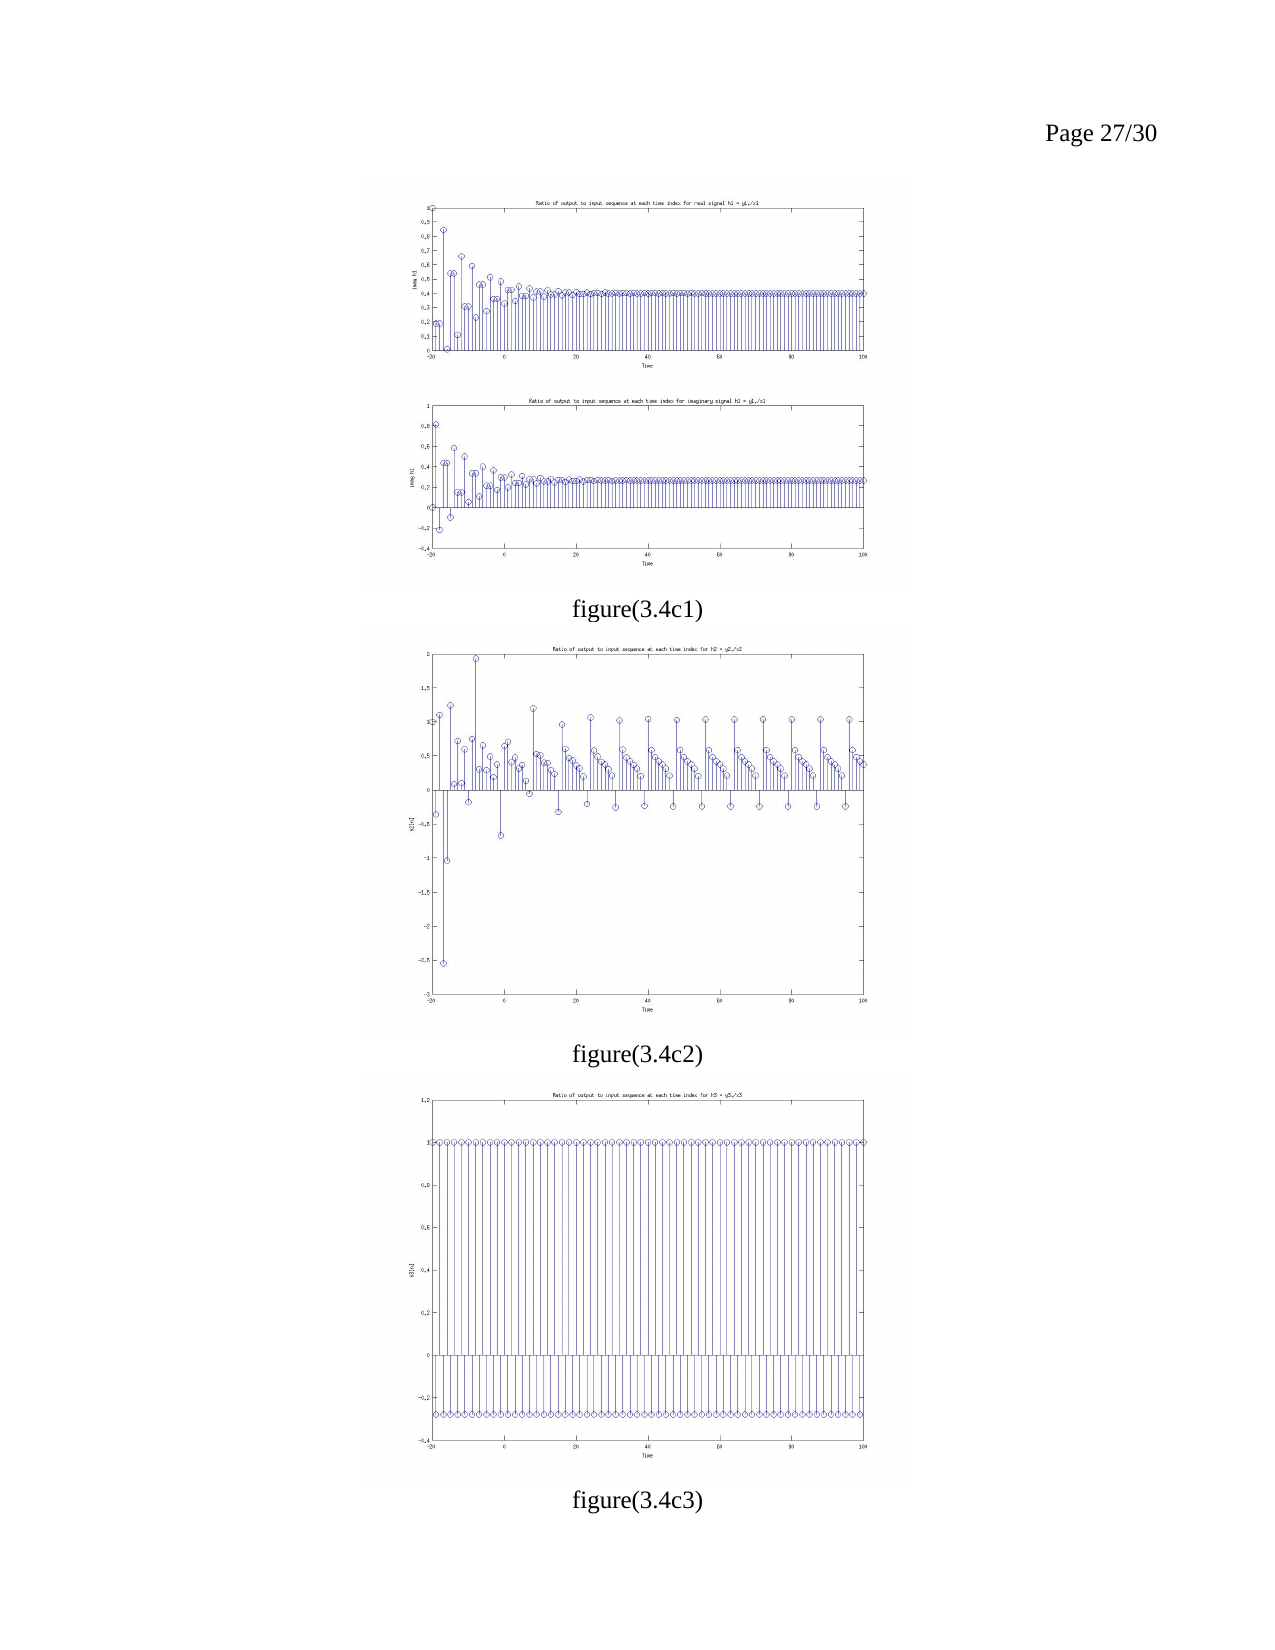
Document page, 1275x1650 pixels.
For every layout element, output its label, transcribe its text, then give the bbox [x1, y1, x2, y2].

text figure(3.4c1) [118, 594, 1157, 623]
picture [360, 622, 915, 1040]
picture [360, 176, 915, 594]
text figure(3.4c3) [118, 1485, 1157, 1514]
picture [360, 1068, 915, 1486]
text figure(3.4c2) [118, 1039, 1157, 1068]
